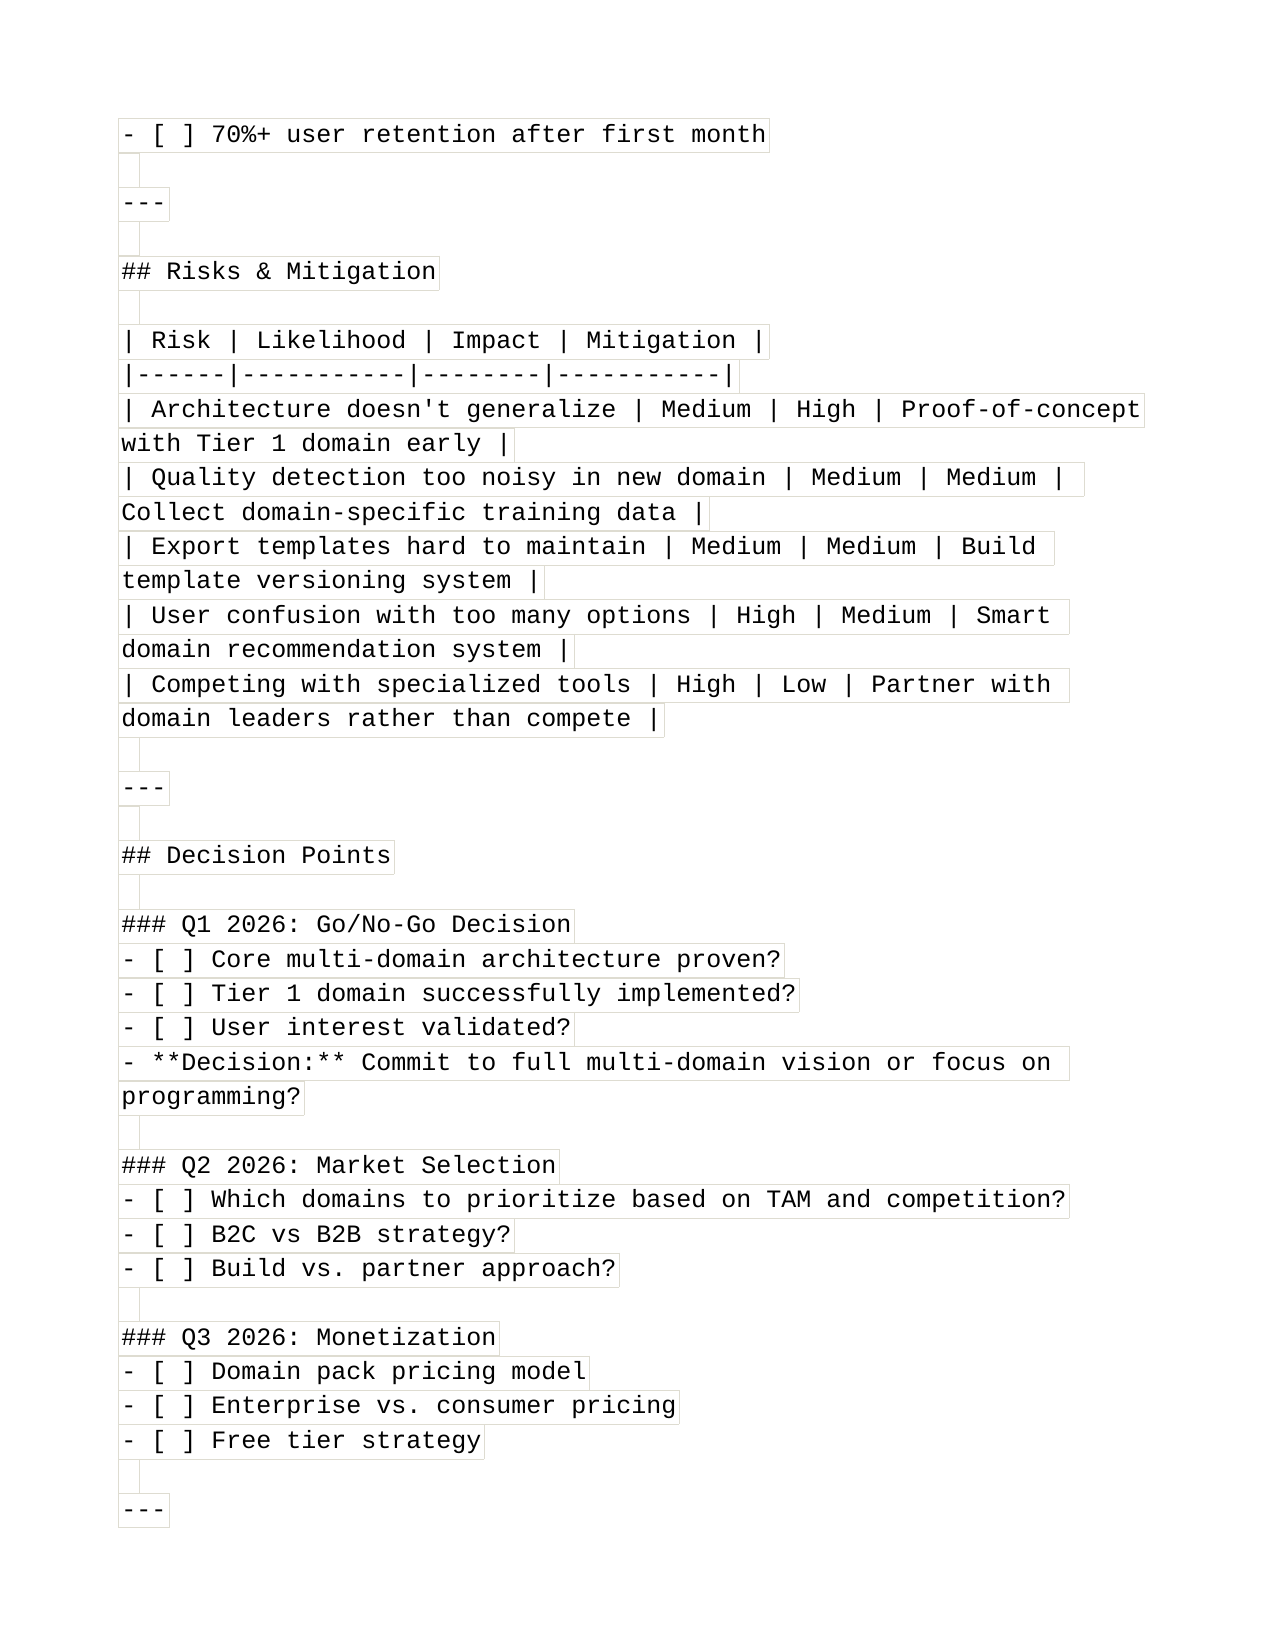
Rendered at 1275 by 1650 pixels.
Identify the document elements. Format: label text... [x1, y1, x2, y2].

text - [ ] Build vs. partner approach? [119, 1254, 619, 1287]
text | Quality detection too noisy in new domain | Medium | Medium | Collect domain-specific training data | [119, 497, 709, 530]
text --- [170, 771, 1157, 806]
text --- [119, 1494, 169, 1527]
text |------|-----------|--------|-----------| [119, 360, 739, 393]
text ### Q3 2026: Monetization [119, 1322, 499, 1355]
text [590, 1356, 1157, 1390]
text - **Decision:** Commit to full multi-domain vision or focus on programming? [119, 1082, 304, 1115]
text | Risk | Likelihood | Impact | Mitigation | [119, 325, 769, 359]
text | User confusion with too many options | High | Medium | Smart domain recommendation system | [575, 599, 1157, 668]
text - [ ] B2C vs B2B strategy? [119, 1219, 514, 1252]
text - [ ] Free tier strategy [119, 1425, 484, 1459]
text | Quality detection too noisy in new domain | Medium | Medium | Collect domain-specific training data | [119, 463, 1084, 496]
text [620, 1252, 1157, 1287]
text [485, 1424, 1157, 1459]
text [680, 1390, 1157, 1424]
text [1070, 1184, 1157, 1218]
text --- [119, 772, 169, 805]
text - **Decision:** Commit to full multi-domain vision or focus on programming? [305, 1046, 1157, 1115]
text - [ ] Core multi-domain architecture proven? [119, 944, 784, 977]
text [395, 840, 1157, 874]
text [500, 1321, 1157, 1356]
text [740, 359, 1157, 393]
text ## Risks & Mitigation [119, 257, 439, 290]
text | Export templates hard to maintain | Medium | Medium | Build template versioning system | [119, 532, 1054, 565]
text | Architecture doesn't generalize | Medium | High | Proof-of-concept with Tier 1 domain early | [515, 393, 1157, 462]
text ### Q2 2026: Market Selection [119, 1150, 559, 1184]
text | Export templates hard to maintain | Medium | Medium | Build template versioning system | [545, 531, 1157, 599]
text ## Decision Points [119, 841, 394, 874]
text [575, 909, 1157, 943]
text | User confusion with too many options | High | Medium | Smart domain recommendation system | [119, 635, 574, 668]
text [770, 118, 1157, 152]
text | Competing with specialized tools | High | Low | Partner with domain leaders rather than compete | [665, 668, 1157, 737]
text --- [119, 188, 169, 221]
text [560, 1149, 1157, 1184]
text --- [170, 1493, 1157, 1527]
text | Architecture doesn't generalize | Medium | High | Proof-of-concept with Tier 1 domain early | [119, 394, 1144, 427]
text - [ ] Tier 1 domain successfully implemented? [119, 979, 799, 1012]
text [800, 977, 1157, 1012]
text ### Q1 2026: Go/No-Go Decision [119, 910, 574, 943]
text | Architecture doesn't generalize | Medium | High | Proof-of-concept with Tier 1 domain early | [119, 429, 514, 462]
text [440, 256, 1157, 290]
text | Competing with specialized tools | High | Low | Partner with domain leaders rather than compete | [119, 669, 1069, 702]
text [515, 1218, 1157, 1252]
text - [ ] Domain pack pricing model [119, 1357, 589, 1390]
text | User confusion with too many options | High | Medium | Smart domain recommendation system | [119, 600, 1069, 634]
text - **Decision:** Commit to full multi-domain vision or focus on programming? [119, 1047, 1069, 1080]
text [770, 324, 1157, 359]
text [785, 943, 1157, 977]
text [575, 1012, 1157, 1046]
text | Export templates hard to maintain | Medium | Medium | Build template versioning system | [119, 566, 544, 599]
text - [ ] User interest validated? [119, 1013, 574, 1046]
text - [ ] Enterprise vs. consumer pricing [119, 1391, 679, 1424]
text --- [170, 187, 1157, 221]
text | Quality detection too noisy in new domain | Medium | Medium | Collect domain-specific training data | [710, 462, 1157, 531]
text - [ ] 70%+ user retention after first month [119, 119, 769, 152]
text | Competing with specialized tools | High | Low | Partner with domain leaders rather than compete | [119, 704, 664, 737]
text - [ ] Which domains to prioritize based on TAM and competition? [119, 1185, 1069, 1218]
